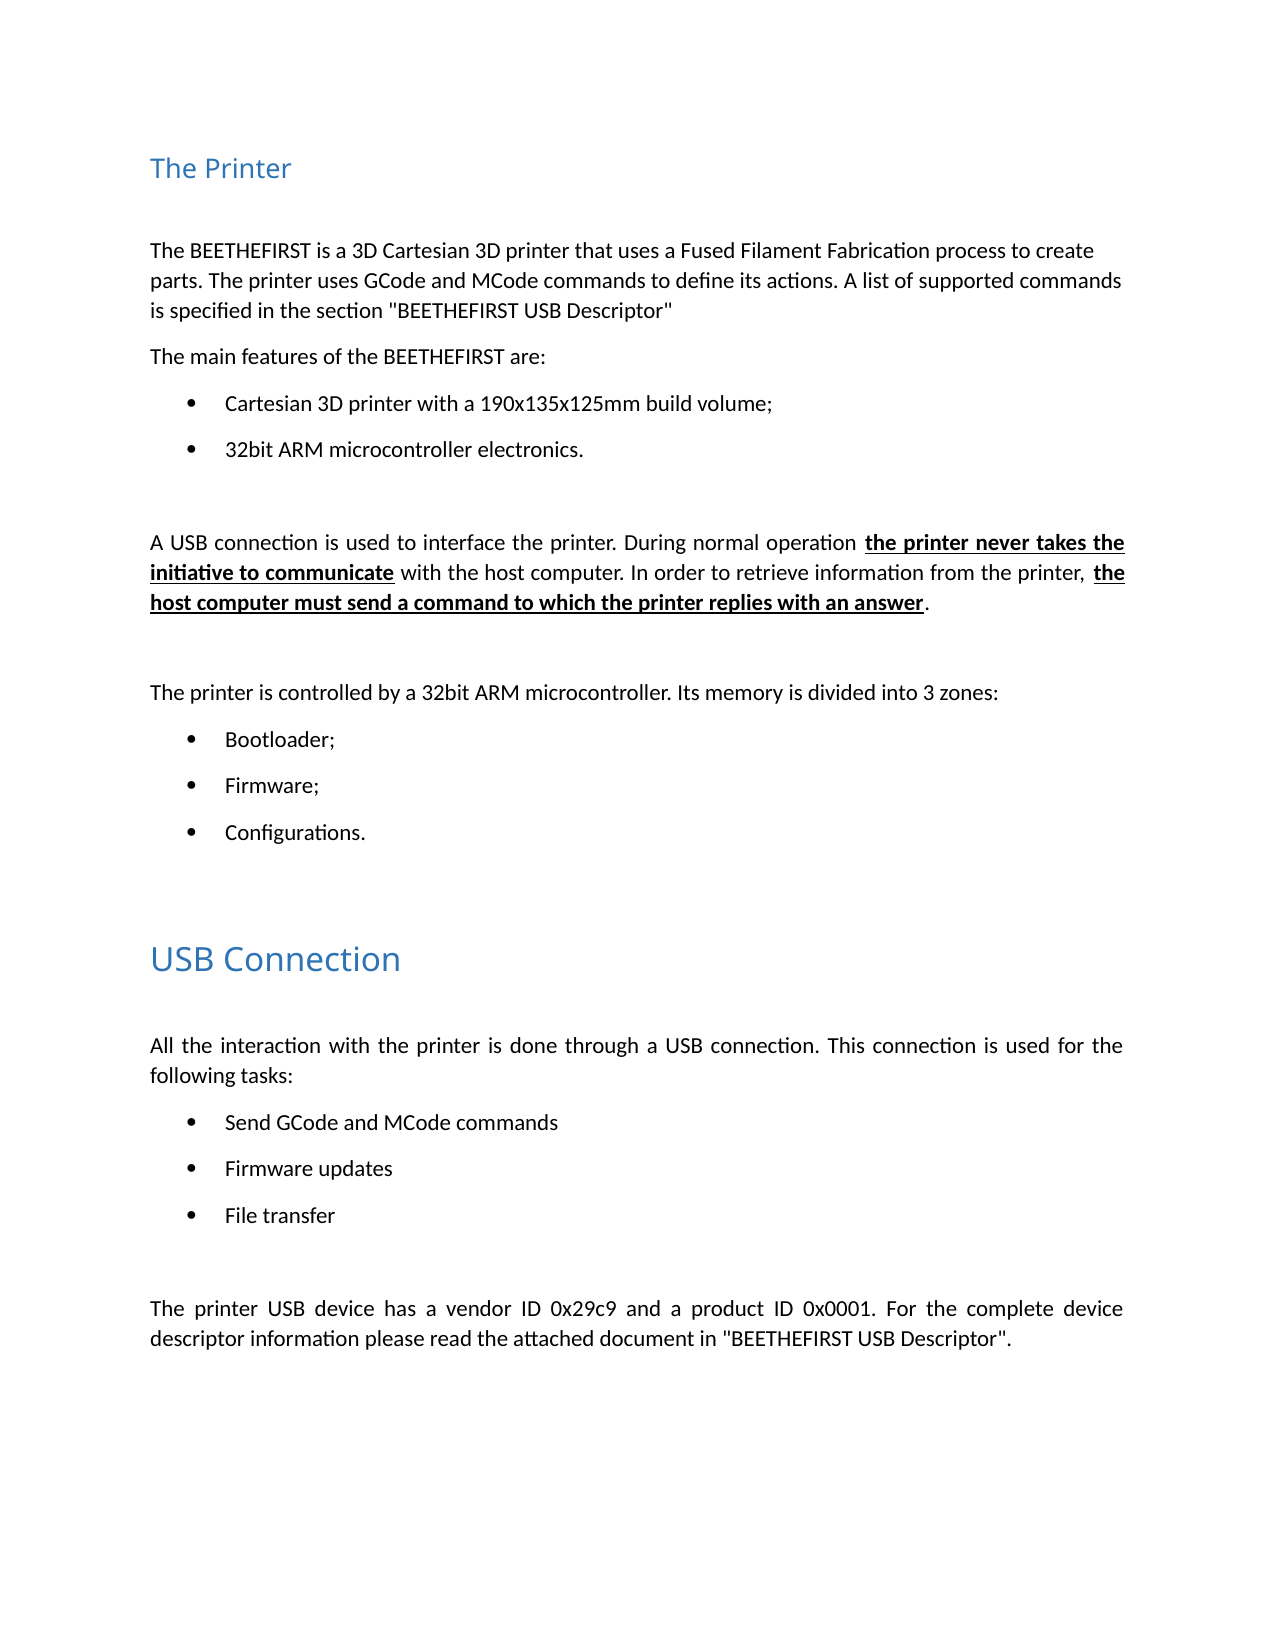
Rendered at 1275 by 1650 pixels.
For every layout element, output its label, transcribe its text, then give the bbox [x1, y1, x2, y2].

text The main features of the BEETHEFIRST are: [150, 342, 1125, 370]
subtitle USB Connection [150, 936, 1125, 982]
text All the interaction with the printer is done through a USB connection. This connection is used for the following tasks: [150, 1031, 1125, 1089]
list Cartesian 3D printer with a 190x135x125mm build volume; [187, 389, 1125, 417]
list Firmware; [187, 772, 1125, 799]
subtitle The Printer [150, 150, 1125, 187]
text The printer USB device has a vendor ID 0x29c9 and a product ID 0x0001. For the complete device descriptor information please read the attached document in "BEETHEFIRST USB Descriptor". [150, 1294, 1125, 1352]
list Send GCode and MCode commands [187, 1108, 1125, 1136]
list 32bit ARM microcontroller electronics. [187, 435, 1125, 463]
text A USB connection is used to interface the printer. During normal operation the printer never takes the initiative to communicate with the host computer. In order to retrieve information from the printer, the host computer must send a command to which the printer replies with an answer. [150, 528, 1125, 616]
list File transfer [187, 1201, 1125, 1229]
text The printer is controlled by a 32bit ARM microcontroller. Its memory is divided into 3 zones: [150, 678, 1125, 706]
list Firmware updates [187, 1154, 1125, 1182]
list Configurations. [187, 818, 1125, 846]
list Bootloader; [187, 725, 1125, 753]
text The BEETHEFIRST is a 3D Cartesian 3D printer that uses a Fused Filament Fabrication process to create parts. The printer uses GCode and MCode commands to define its actions. A list of supported commands is specified in the section "BEETHEFIRST USB Descriptor" [150, 236, 1125, 324]
